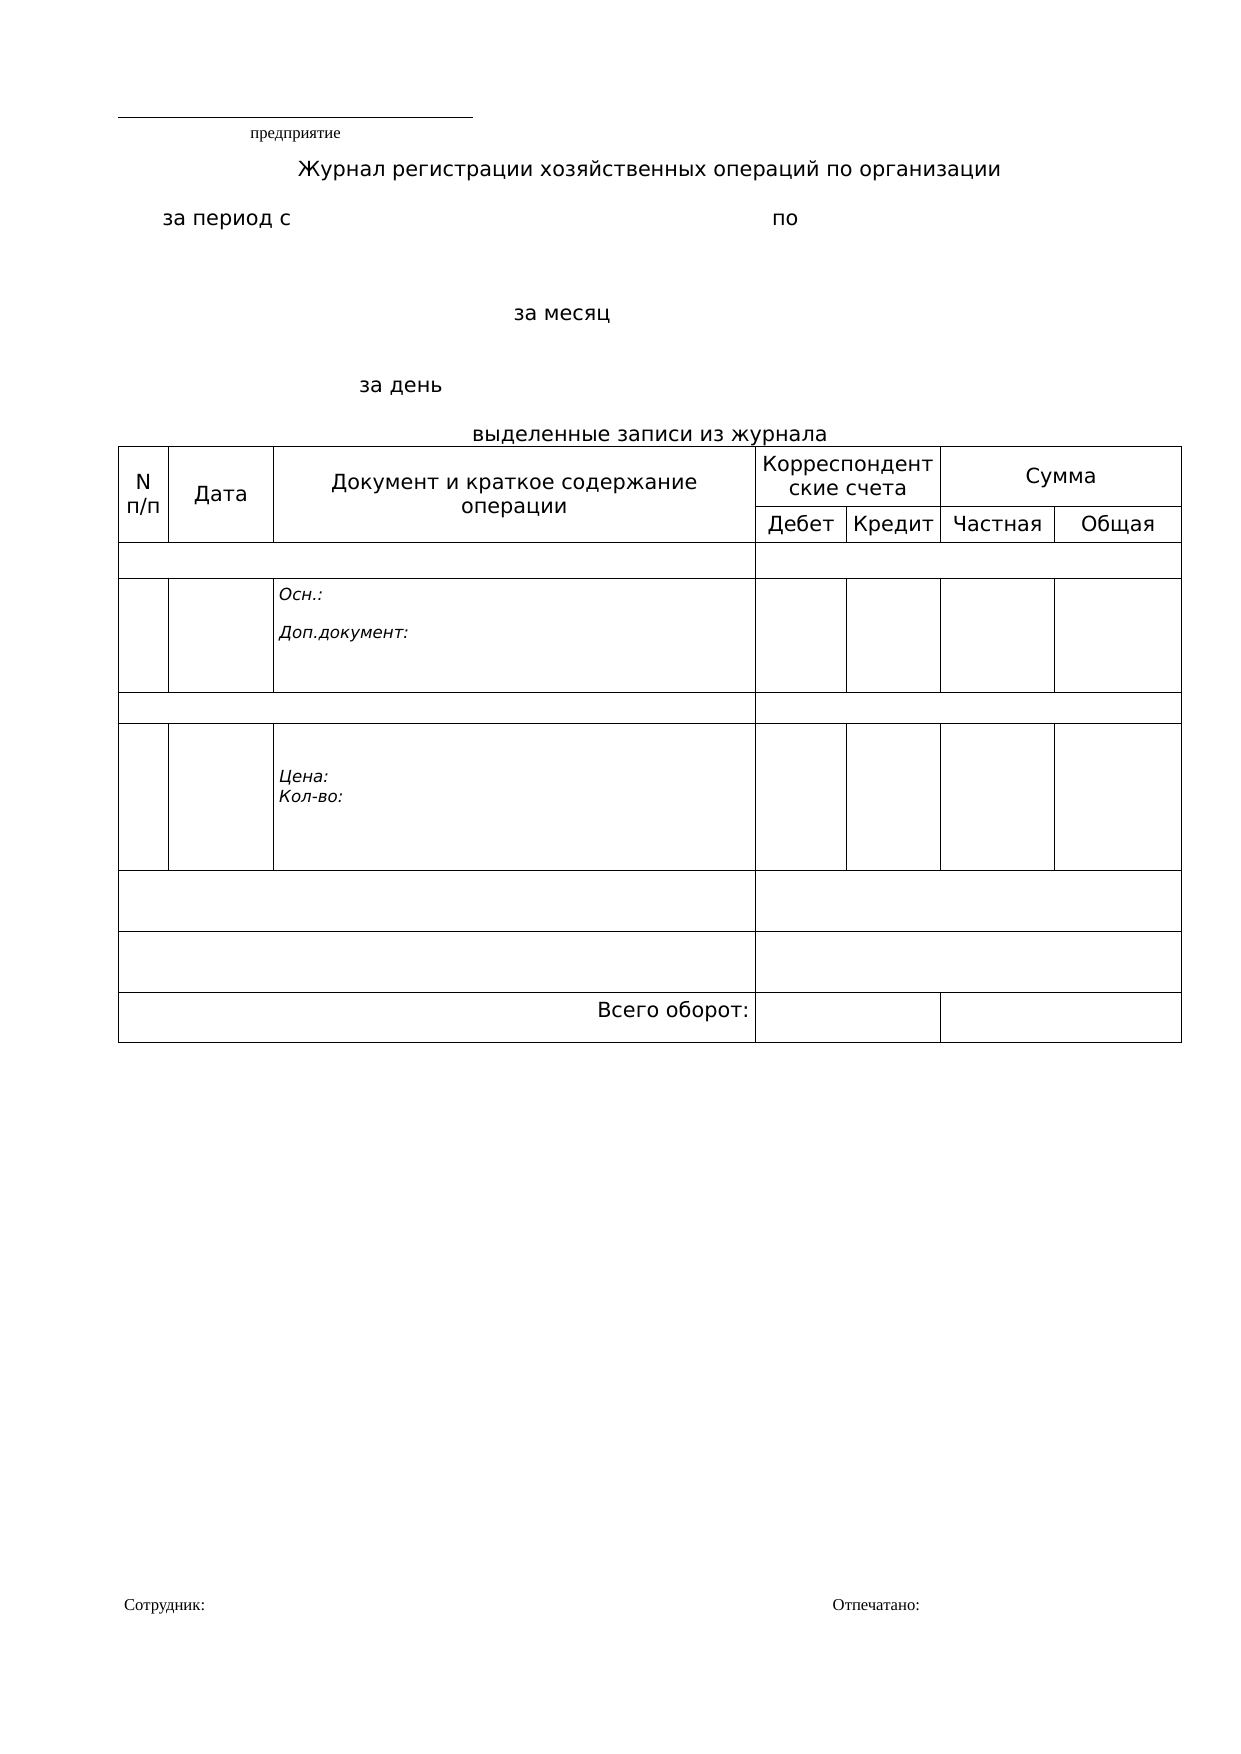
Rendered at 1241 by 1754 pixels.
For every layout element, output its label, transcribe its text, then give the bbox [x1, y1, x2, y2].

table_cell [827, 117, 1181, 157]
text <if test="current_date"> [118, 349, 1181, 373]
table_cell [756, 993, 940, 1042]
table_cell Кредит [847, 507, 940, 542]
table_cell предприятие [118, 118, 472, 157]
table_cell [169, 724, 273, 870]
table_header Документ и краткое содержание операции [274, 447, 755, 542]
text </if> [118, 325, 1181, 349]
table_cell </for> [119, 871, 755, 931]
table_cell [756, 932, 1181, 992]
table_cell <line.dt_account.code> [756, 724, 846, 870]
table_cell <formatLang(total_move, company.lang)> [941, 993, 1181, 1042]
table_cell Дебет [756, 507, 846, 542]
text за день <formatLang(current_date, company.lang, date=True)> [118, 373, 1181, 398]
table_cell <line.ct_account.code> [847, 724, 940, 870]
table_cell <for each="line in move.lines"> [119, 693, 755, 723]
table_cell [847, 579, 940, 692]
table_header <company.name> [118, 77, 472, 117]
table_cell Частная [941, 507, 1054, 542]
text </if> [118, 398, 1181, 422]
table_cell <if test="line.product"> <line.product.name> Цена: <line.unit_price> Кол-во: <(formatLang(line.quantity, company.lang, digits=line.unit_digits) + (line.product_uom and (' ' + line.product_uom.symbol) or '')) or ''> </if> [274, 724, 755, 870]
table_header [827, 77, 1181, 117]
text за период с <formatLang(start_date, company.lang, date=True)> по <formatLang(end_date, company.lang, date=True)> [118, 206, 1181, 252]
table_cell <move.post_move> [119, 579, 168, 692]
table_cell <formatLang(line.amount, company.lang)> [941, 724, 1054, 870]
table_cell <formatLang(move.date_operation, company.lang, date=True)> [169, 579, 273, 692]
text Журнал регистрации хозяйственных операций по организации [118, 157, 1181, 182]
table_cell </for> [119, 932, 755, 992]
table_cell Общая [1055, 507, 1181, 542]
table_cell Всего оборот: [119, 993, 755, 1042]
table_cell [756, 693, 1181, 723]
text </if> [118, 252, 1181, 276]
table_cell [1055, 724, 1181, 870]
table_header Корреспондентские счета [756, 447, 940, 506]
table_cell [756, 871, 1181, 931]
table_header [473, 77, 827, 117]
text за месяц <period.rec_name> [118, 301, 1181, 325]
table_cell <for each="move in objects"> [119, 543, 755, 578]
table_cell [756, 543, 1181, 578]
table_cell [756, 579, 846, 692]
table_cell [119, 724, 168, 870]
table_header Дата [169, 447, 273, 542]
table_cell [473, 117, 827, 157]
text выделенные записи из журнала [118, 422, 1181, 446]
table_header N п/п [119, 447, 168, 542]
table_cell <formatLang(move.amount, company.lang)> [1055, 579, 1181, 692]
table_cell Осн.:<move.document.rec_name> <if test="move.document2_ref"> Доп.документ:<move.document2_ref> </if> <move.name> [274, 579, 755, 692]
table_header Сумма [941, 447, 1181, 506]
text <if test="period"> [118, 276, 1181, 301]
table_cell [941, 579, 1054, 692]
text <if test="start_date and end_date"> [118, 182, 1181, 206]
